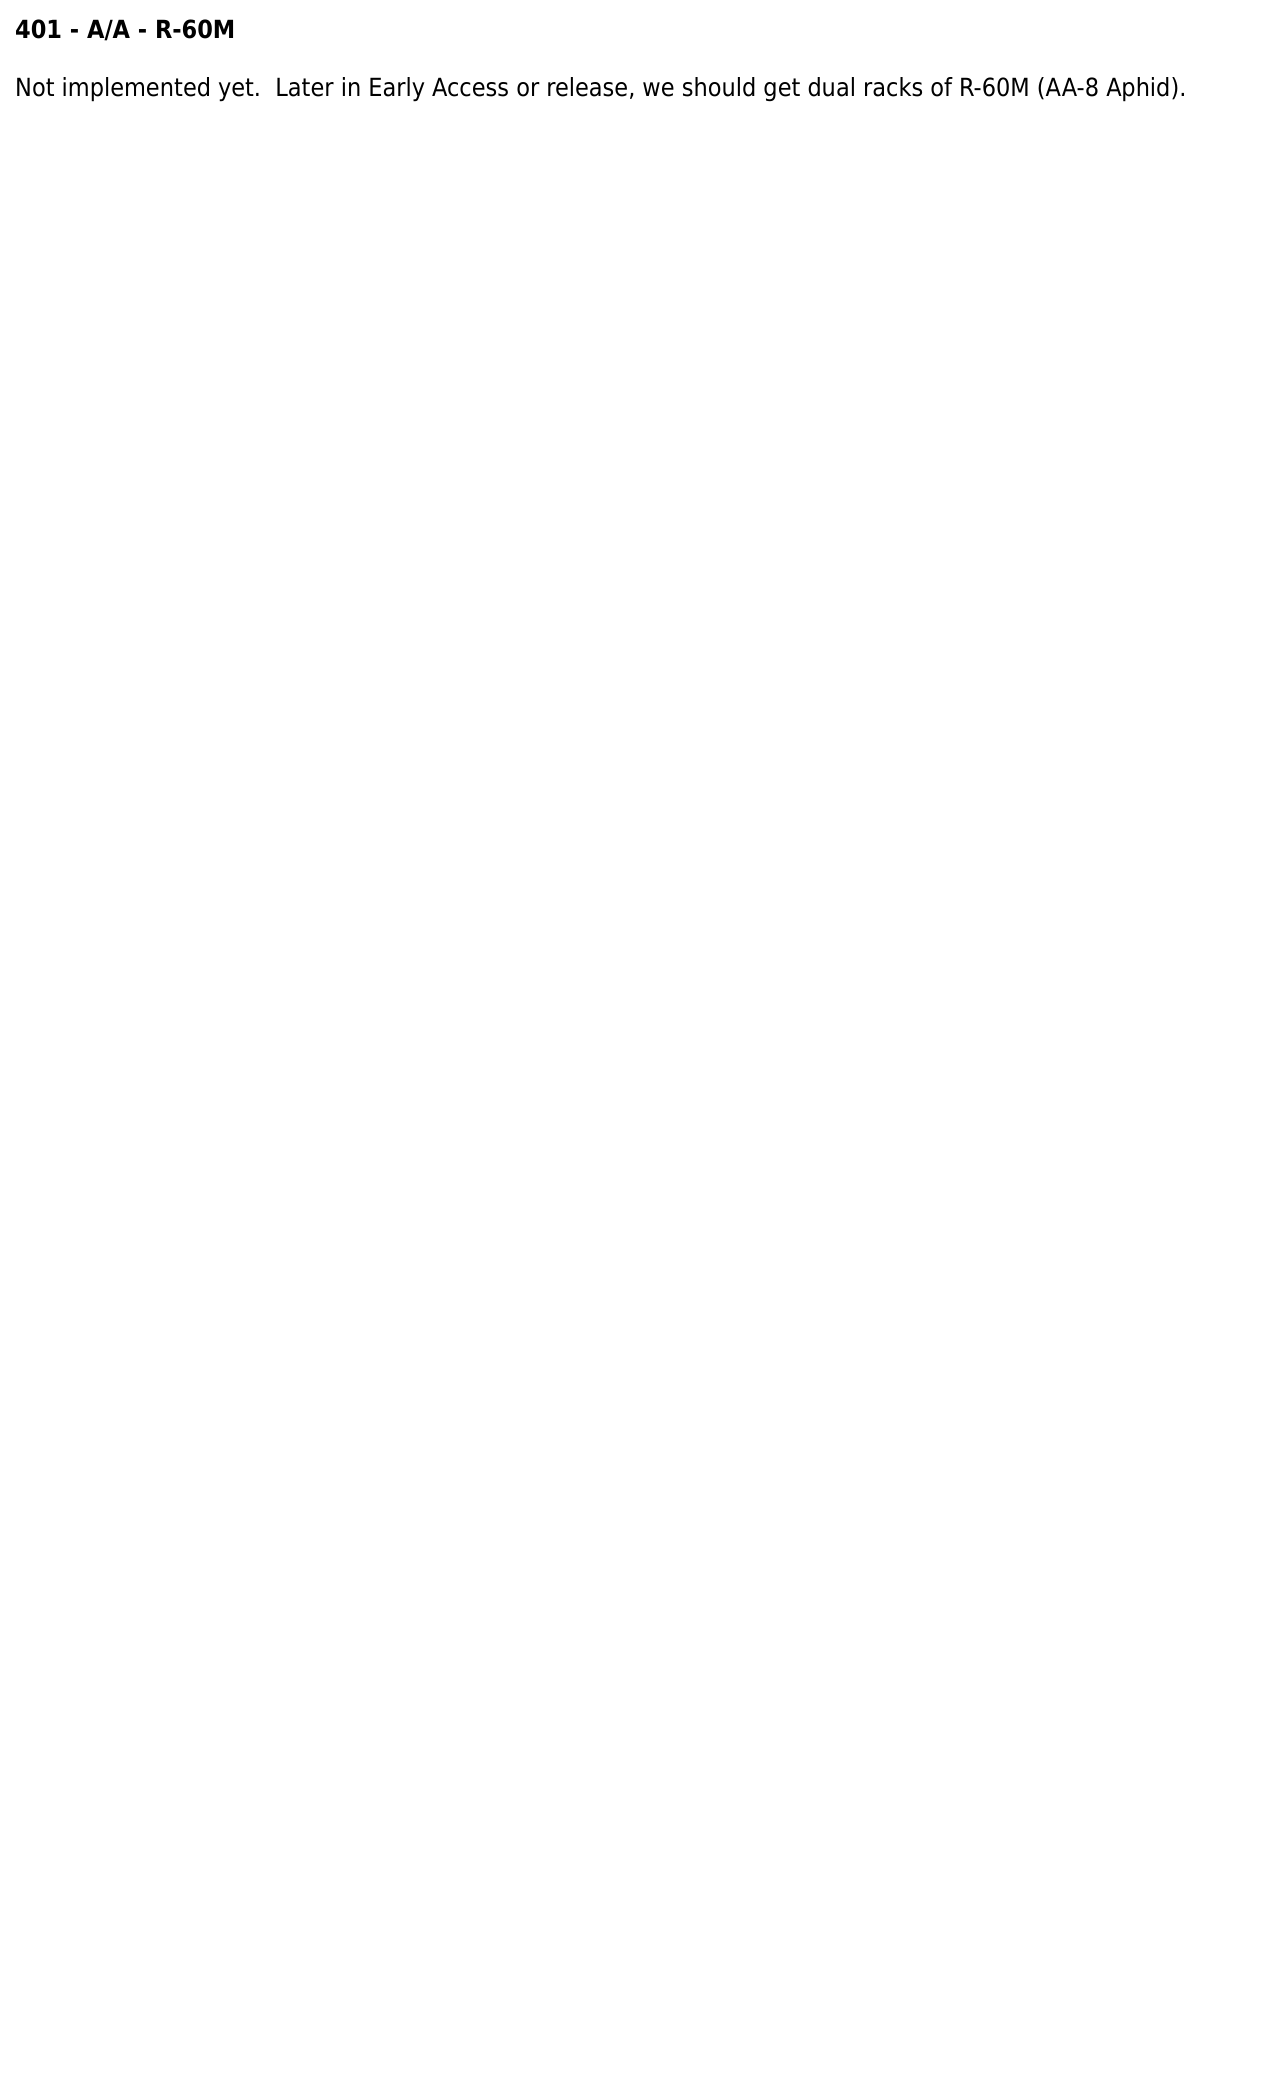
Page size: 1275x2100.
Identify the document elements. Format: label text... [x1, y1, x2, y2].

text 401 - A/A - R-60M [15, 15, 1260, 44]
text Not implemented yet. Later in Early Access or release, we should get dual racks of R-60M (AA-8 Aphid). [15, 73, 1260, 102]
